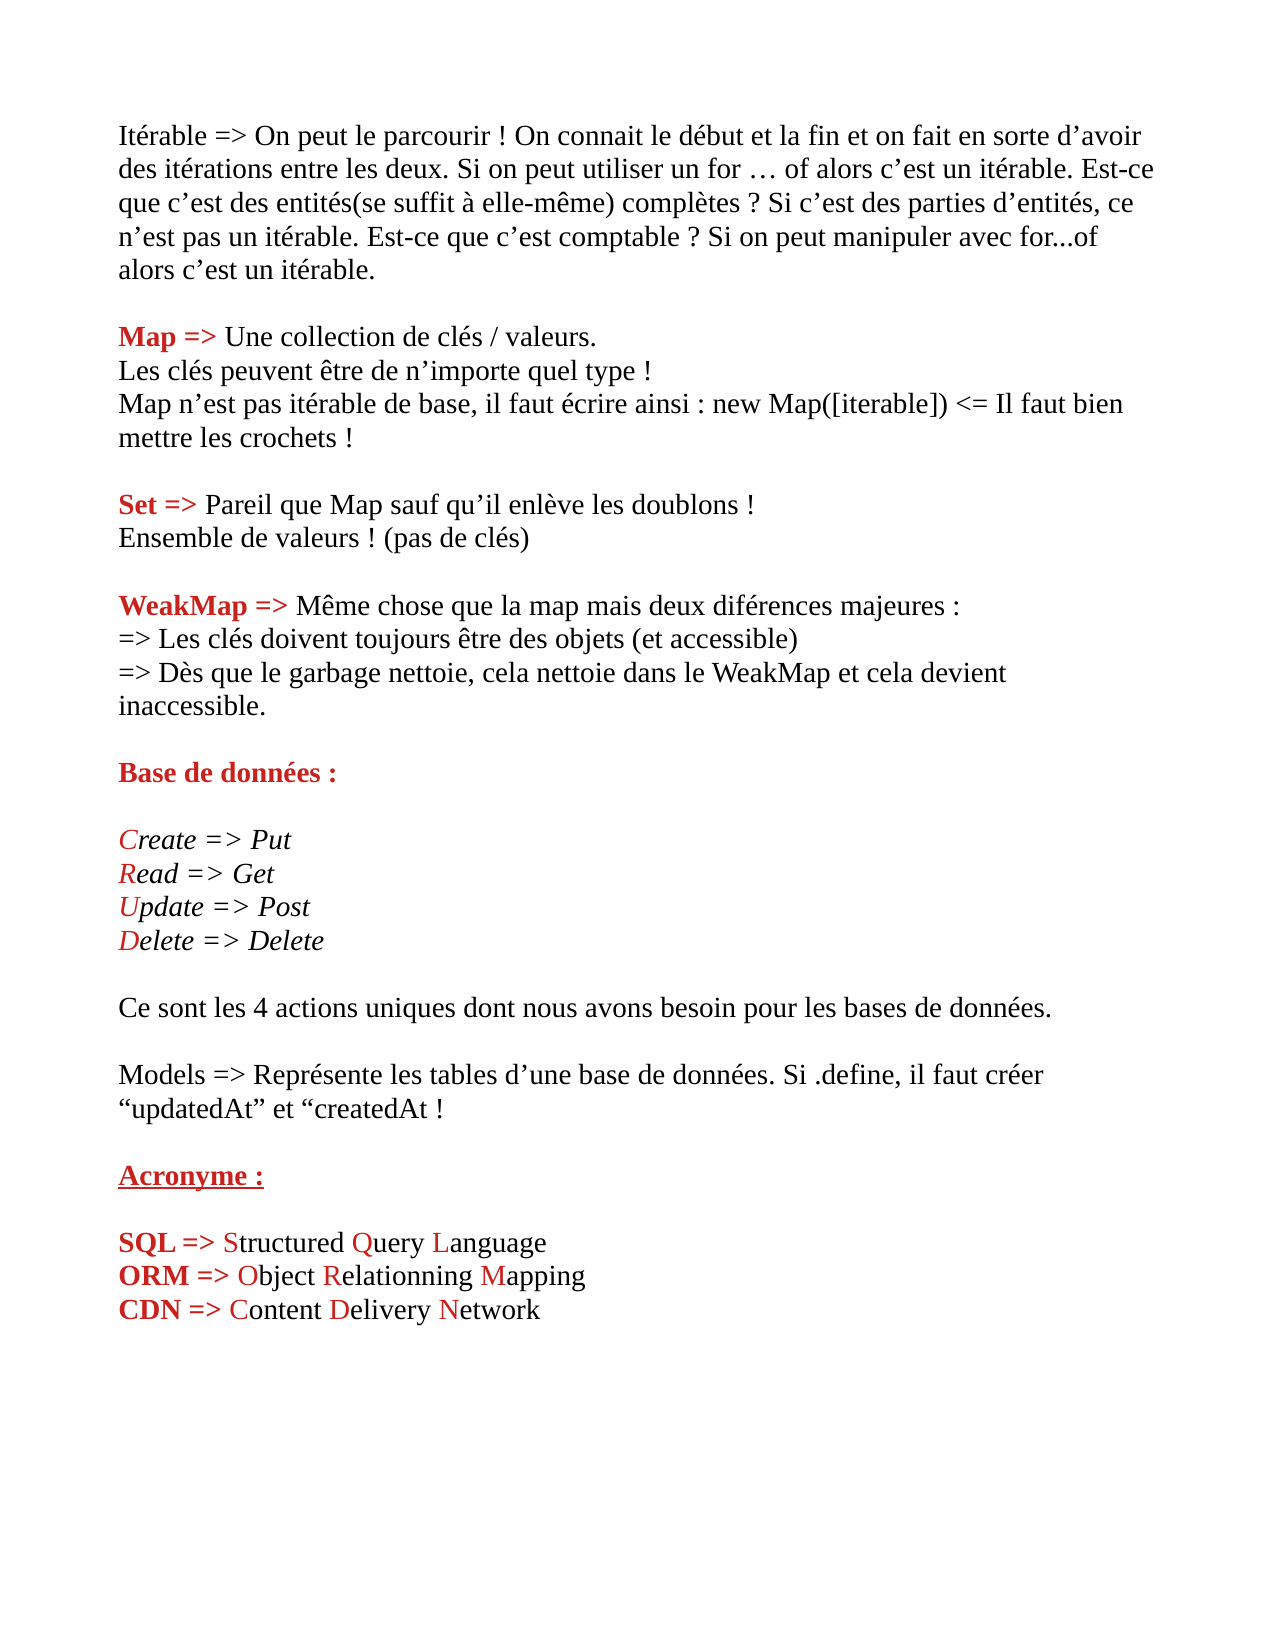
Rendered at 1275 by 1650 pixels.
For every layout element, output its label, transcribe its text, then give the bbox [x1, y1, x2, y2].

text ORM => Object Relationning Mapping [118, 1258, 1157, 1292]
text WeakMap => Même chose que la map mais deux diférences majeures : [118, 588, 1157, 621]
text Read => Get [118, 856, 1157, 889]
text Create => Put [118, 822, 1157, 856]
text Acronyme : [118, 1158, 1157, 1191]
text Map n’est pas itérable de base, il faut écrire ainsi : new Map([iterable]) <= Il faut bien mettre les crochets ! [118, 386, 1157, 453]
text Update => Post [118, 889, 1157, 923]
text Models => Représente les tables d’une base de données. Si .define, il faut créer “updatedAt” et “createdAt ! [118, 1057, 1157, 1124]
text Set => Pareil que Map sauf qu’il enlève les doublons ! [118, 487, 1157, 521]
text Base de données : [118, 755, 1157, 789]
text CDN => Content Delivery Network [118, 1292, 1157, 1326]
text Ensemble de valeurs ! (pas de clés) [118, 521, 1157, 554]
text => Dès que le garbage nettoie, cela nettoie dans le WeakMap et cela devient inaccessible. [118, 655, 1157, 722]
text Itérable => On peut le parcourir ! On connait le début et la fin et on fait en sorte d’avoir des itérations entre les deux. Si on peut utiliser un for … of alors c’est un itérable. Est-ce que c’est des entités(se suffit à elle-même) complètes ? Si c’est des parties d’entités, ce n’est pas un itérable. Est-ce que c’est comptable ? Si on peut manipuler avec for...of alors c’est un itérable. [118, 118, 1157, 286]
text Delete => Delete [118, 923, 1157, 957]
text Ce sont les 4 actions uniques dont nous avons besoin pour les bases de données. [118, 990, 1157, 1024]
text SQL => Structured Query Language [118, 1225, 1157, 1258]
text Les clés peuvent être de n’importe quel type ! [118, 353, 1157, 386]
text Map => Une collection de clés / valeurs. [118, 319, 1157, 353]
text => Les clés doivent toujours être des objets (et accessible) [118, 621, 1157, 655]
